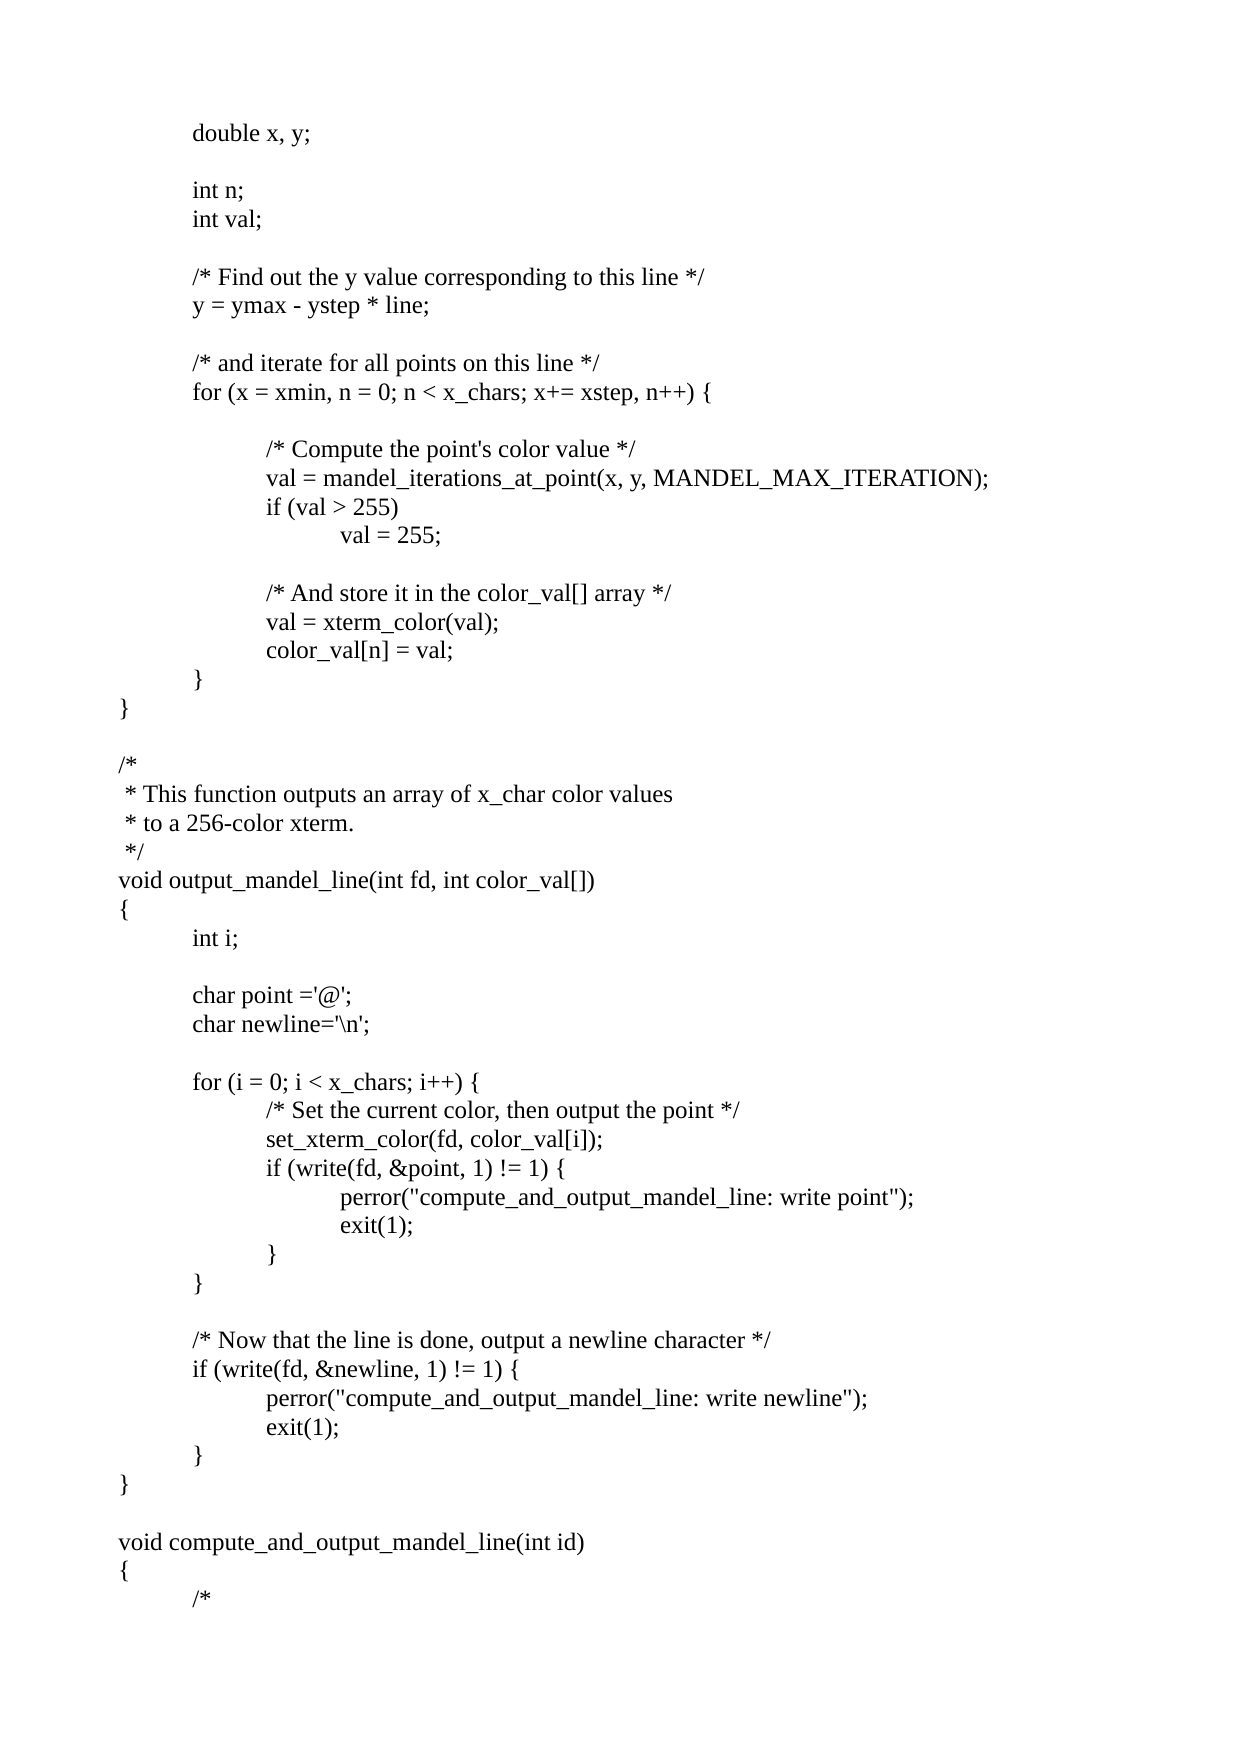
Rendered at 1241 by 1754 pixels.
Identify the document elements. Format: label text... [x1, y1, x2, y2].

text /* Set the current color, then output the point */ [118, 1096, 1122, 1124]
text exit(1); [118, 1412, 1122, 1441]
text /* And store it in the color_val[] array */ [118, 578, 1122, 607]
text /* Find out the y value corresponding to this line */ [118, 262, 1122, 291]
text { [118, 894, 1122, 923]
text perror("compute_and_output_mandel_line: write point"); [118, 1182, 1122, 1211]
text } [118, 693, 1122, 722]
text exit(1); [118, 1211, 1122, 1239]
text /* Compute the point's color value */ [118, 434, 1122, 463]
text /* and iterate for all points on this line */ [118, 348, 1122, 377]
text int i; [118, 923, 1122, 952]
text { [118, 1556, 1122, 1584]
text } [118, 1268, 1122, 1297]
text } [118, 1469, 1122, 1498]
text */ [118, 837, 1122, 866]
text * This function outputs an array of x_char color values [118, 779, 1122, 808]
text * to a 256-color xterm. [118, 808, 1122, 837]
text char newline='\n'; [118, 1009, 1122, 1038]
text } [118, 1239, 1122, 1268]
text } [118, 1441, 1122, 1469]
text /* Now that the line is done, output a newline character */ [118, 1326, 1122, 1354]
text if (val > 255) [118, 492, 1122, 521]
text y = ymax - ystep * line; [118, 291, 1122, 319]
text val = xterm_color(val); [118, 607, 1122, 636]
text } [118, 664, 1122, 693]
text for (i = 0; i < x_chars; i++) { [118, 1067, 1122, 1096]
text if (write(fd, &point, 1) != 1) { [118, 1153, 1122, 1182]
text void compute_and_output_mandel_line(int id) [118, 1527, 1122, 1556]
text /* [118, 1584, 1122, 1613]
text int val; [118, 204, 1122, 233]
text color_val[n] = val; [118, 636, 1122, 664]
text set_xterm_color(fd, color_val[i]); [118, 1124, 1122, 1153]
text void output_mandel_line(int fd, int color_val[]) [118, 866, 1122, 894]
text double x, y; [118, 118, 1122, 147]
text int n; [118, 176, 1122, 204]
text if (write(fd, &newline, 1) != 1) { [118, 1354, 1122, 1383]
text perror("compute_and_output_mandel_line: write newline"); [118, 1383, 1122, 1412]
text val = mandel_iterations_at_point(x, y, MANDEL_MAX_ITERATION); [118, 463, 1122, 492]
text char point ='@'; [118, 981, 1122, 1009]
text for (x = xmin, n = 0; n < x_chars; x+= xstep, n++) { [118, 377, 1122, 406]
text /* [118, 751, 1122, 779]
text val = 255; [118, 521, 1122, 549]
